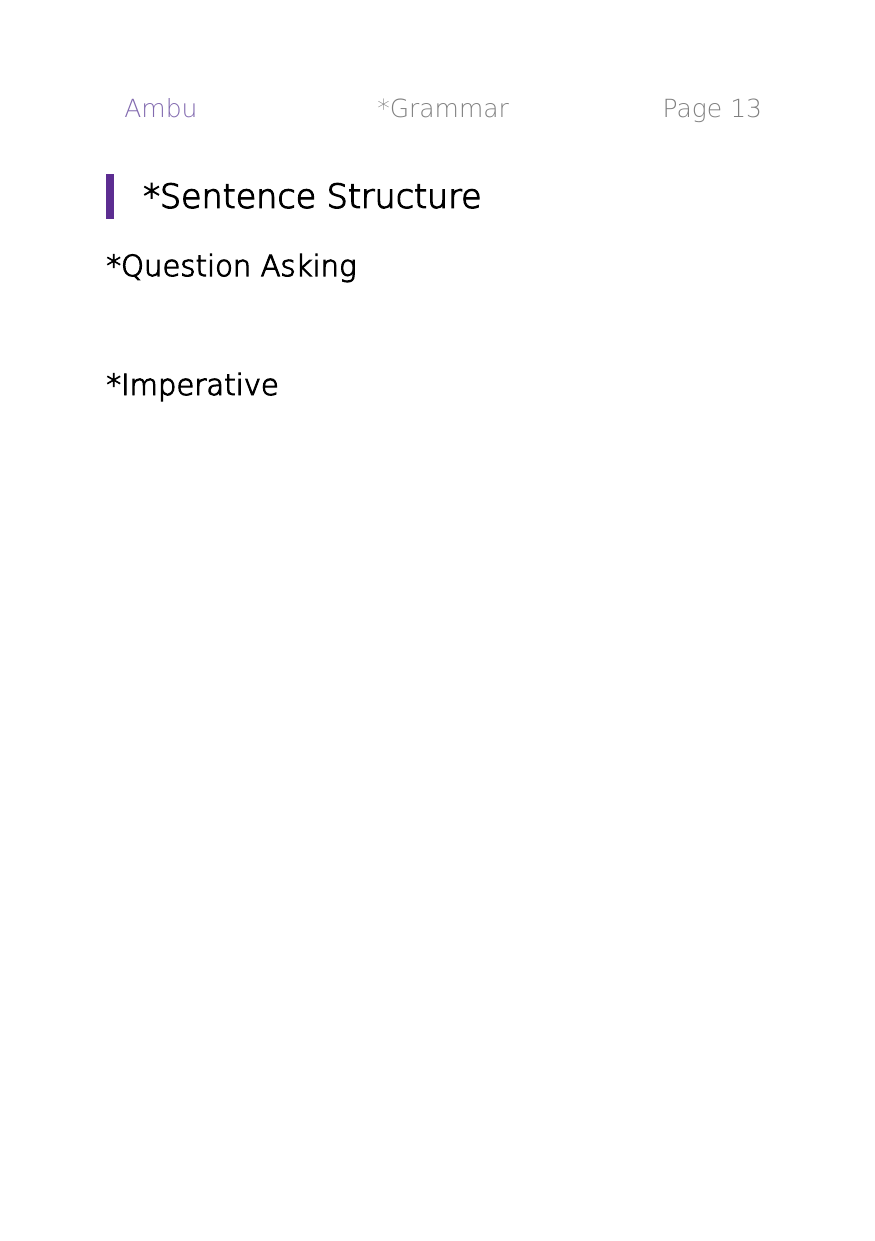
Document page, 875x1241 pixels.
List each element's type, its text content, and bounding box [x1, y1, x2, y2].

subtitle *Question Asking [106, 249, 779, 283]
subtitle *Sentence Structure [114, 174, 779, 219]
subtitle *Imperative [106, 368, 779, 402]
